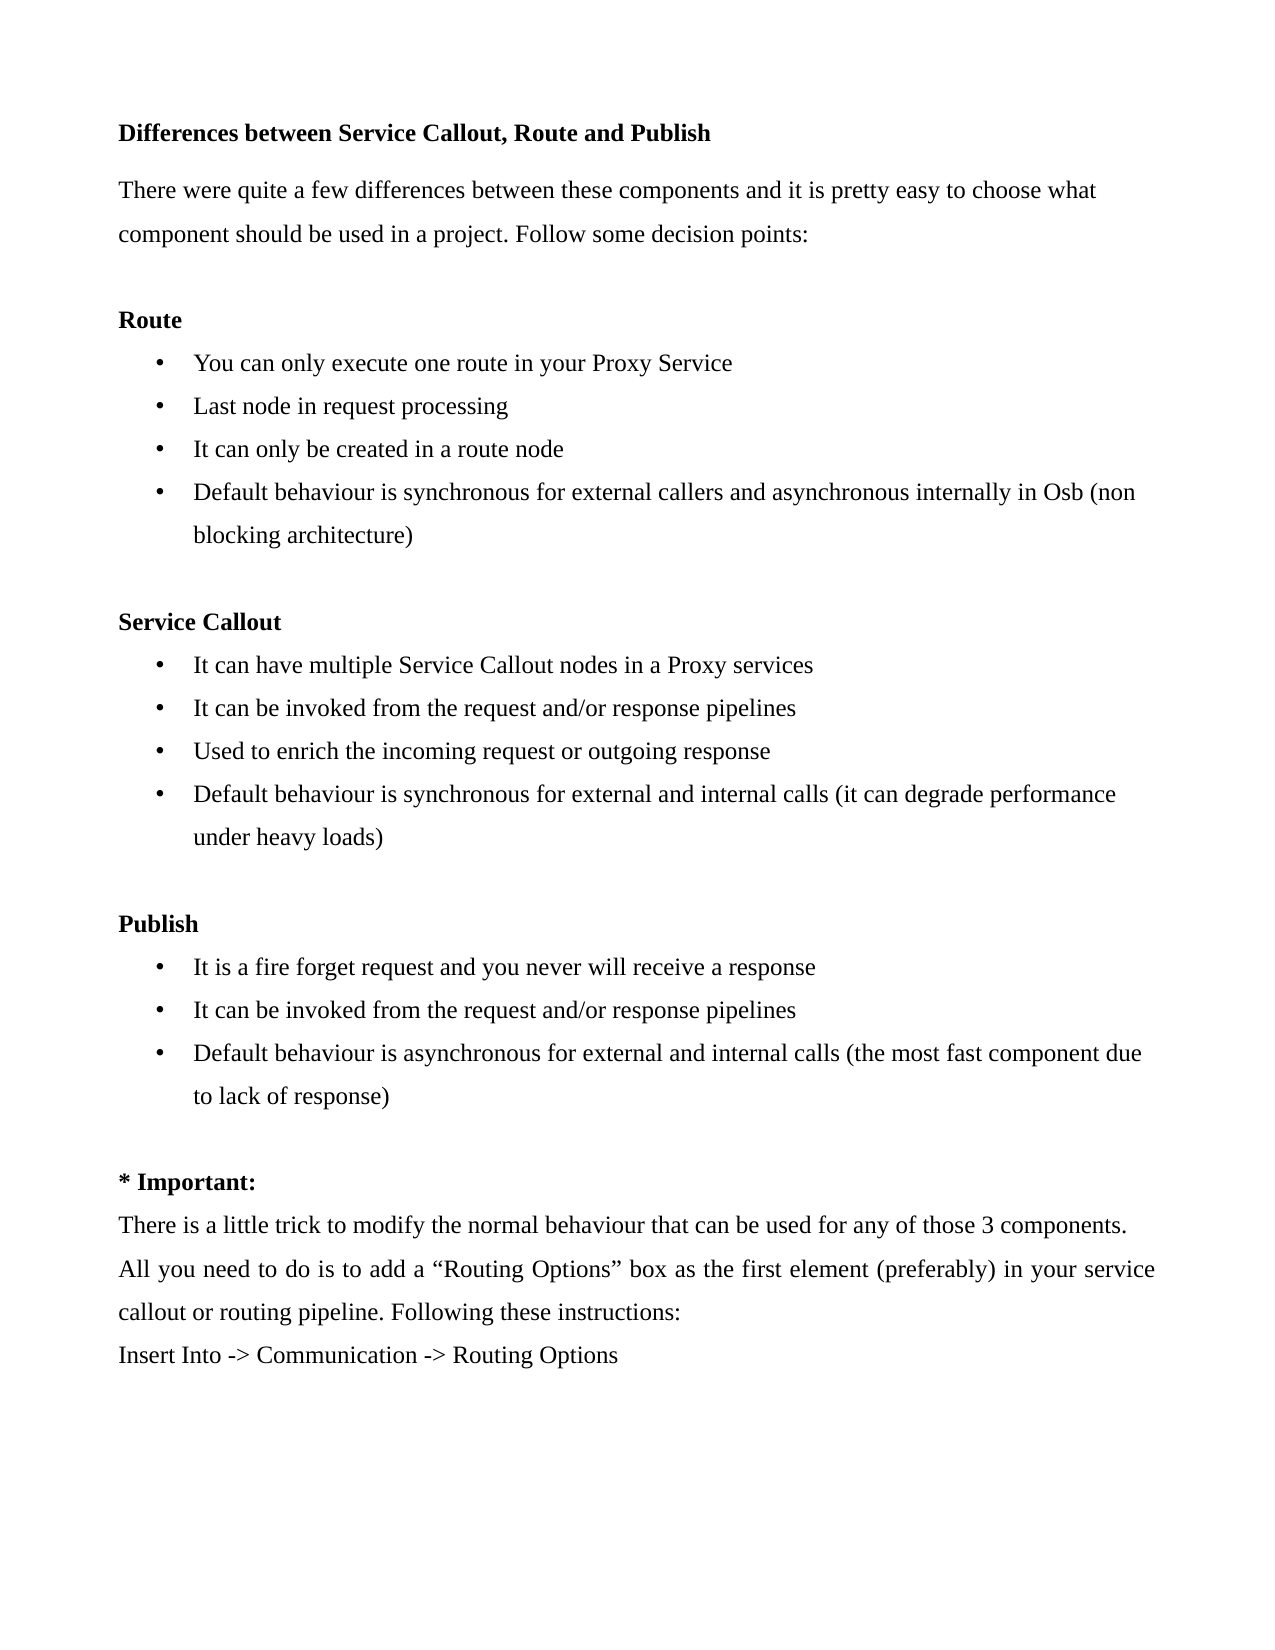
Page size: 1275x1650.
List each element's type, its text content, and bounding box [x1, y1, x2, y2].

text There is a little trick to modify the normal behaviour that can be used for any of those 3 components. [118, 1211, 1157, 1239]
text There were quite a few differences between these components and it is pretty easy to choose what component should be used in a project. Follow some decision points: [118, 176, 1157, 247]
list It can be invoked from the request and/or response pipelines [156, 693, 1157, 722]
list Default behaviour is synchronous for external and internal calls (it can degrade performance under heavy loads) [156, 779, 1157, 851]
text * Important: [118, 1167, 1157, 1196]
list Used to enrich the incoming request or outgoing response [156, 736, 1157, 765]
list You can only execute one route in your Proxy Service [156, 348, 1157, 377]
list It can have multiple Service Callout nodes in a Proxy services [156, 650, 1157, 679]
list Default behaviour is synchronous for external callers and asynchronous internally in Osb (non blocking architecture) [156, 477, 1157, 549]
list It can only be created in a route node [156, 434, 1157, 463]
list It is a fire forget request and you never will receive a response [156, 952, 1157, 981]
text All you need to do is to add a “Routing Options” box as the first element (preferably) in your service callout or routing pipeline. Following these instructions: [118, 1254, 1157, 1326]
list Default behaviour is asynchronous for external and internal calls (the most fast component due to lack of response) [156, 1038, 1157, 1110]
text Insert Into -> Communication -> Routing Options [118, 1340, 1157, 1369]
list It can be invoked from the request and/or response pipelines [156, 995, 1157, 1024]
list Last node in request processing [156, 391, 1157, 420]
text Differences between Service Callout, Route and Publish [118, 118, 1157, 147]
text Service Callout [118, 607, 1157, 636]
text Route [118, 305, 1157, 334]
text Publish [118, 909, 1157, 937]
